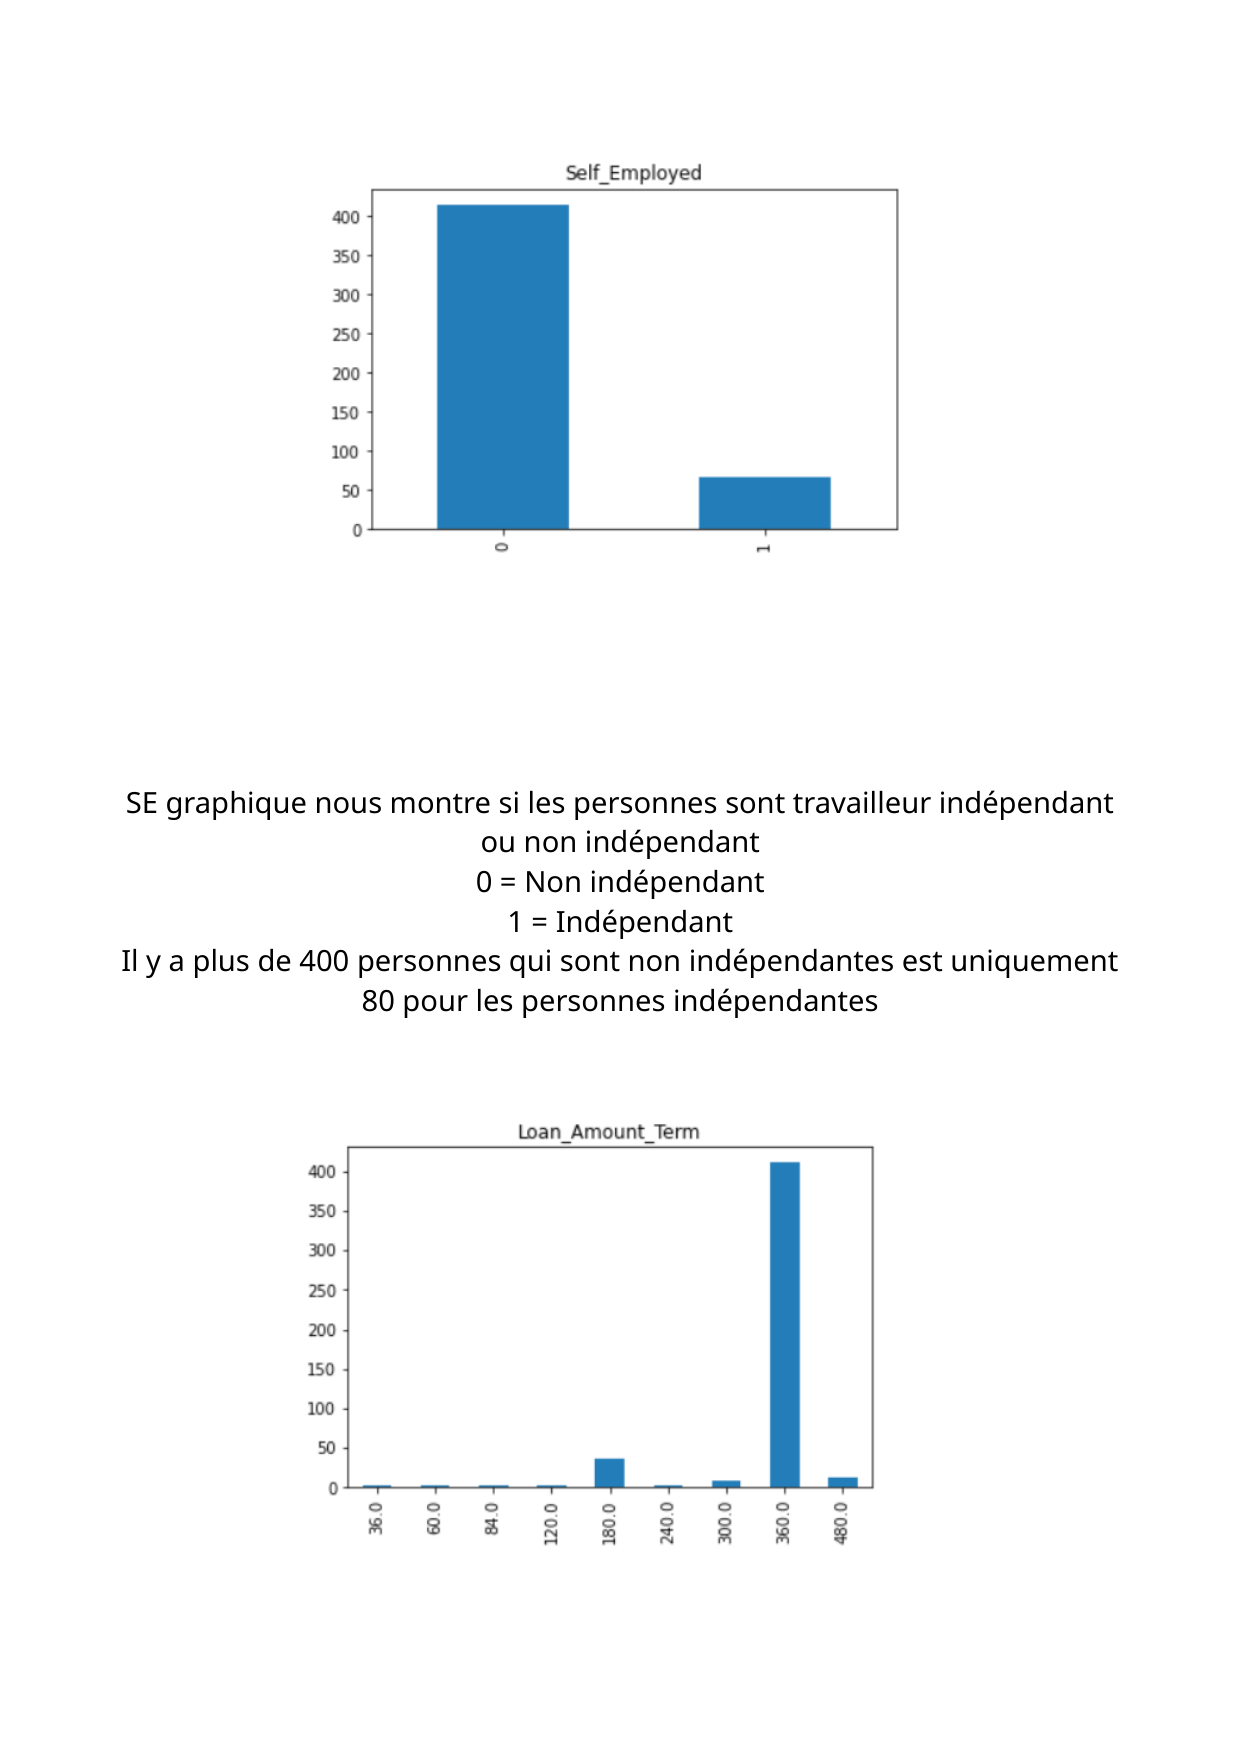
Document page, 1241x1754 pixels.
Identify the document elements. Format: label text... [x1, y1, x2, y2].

text Il y a plus de 400 personnes qui sont non indépendantes est uniquement 80 pour les personnes indépendantes [118, 941, 1122, 1020]
text SE graphique nous montre si les personnes sont travailleur indépendant ou non indépendant [118, 782, 1122, 861]
text 1 = Indépendant [118, 901, 1122, 941]
text 0 = Non indépendant [118, 861, 1122, 901]
